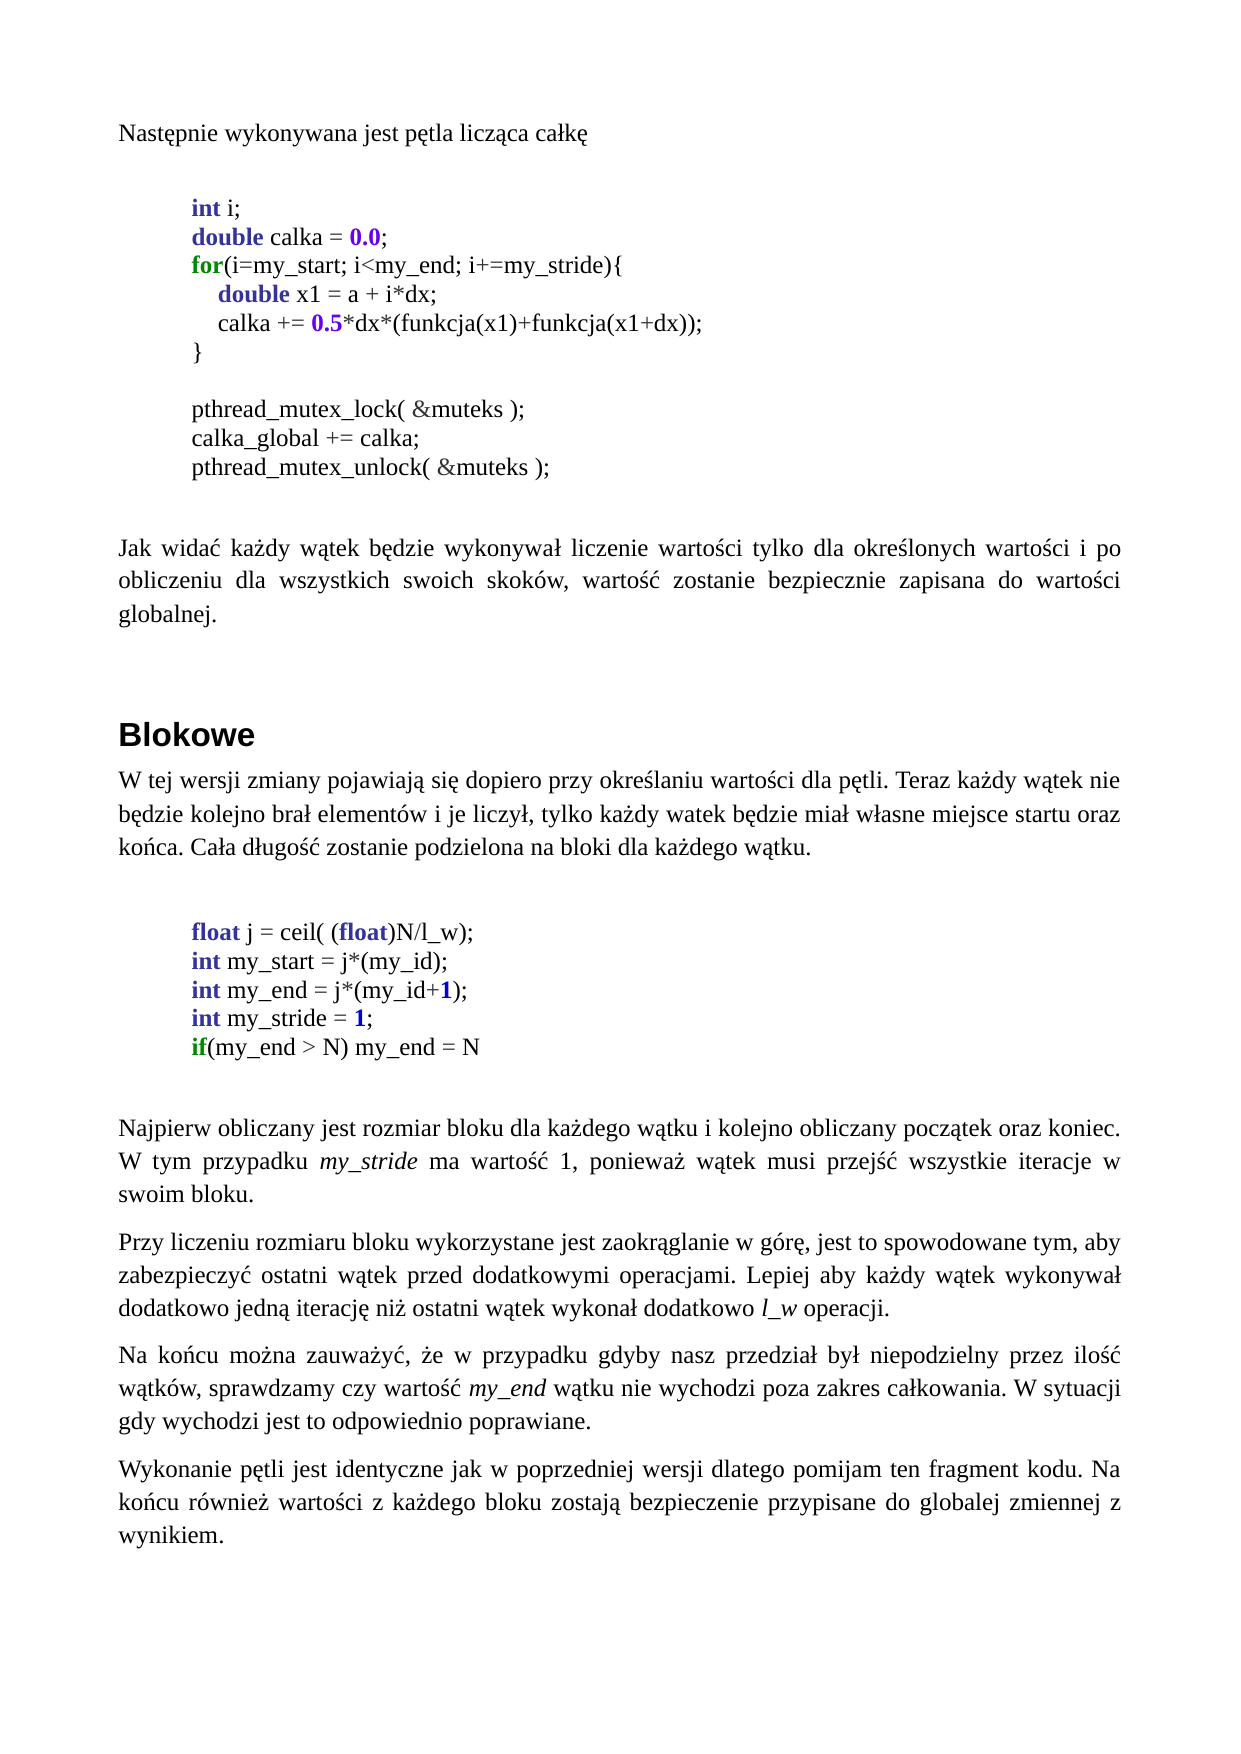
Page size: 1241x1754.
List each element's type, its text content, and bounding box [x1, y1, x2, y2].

text Przy liczeniu rozmiaru bloku wykorzystane jest zaokrąglanie w górę, jest to spowodowane tym, aby zabezpieczyć ostatni wątek przed dodatkowymi operacjami. Lepiej aby każdy wątek wykonywał dodatkowo jedną iterację niż ostatni wątek wykonał dodatkowo l_w operacji. [118, 1227, 1122, 1322]
subtitle Blokowe [118, 715, 1122, 753]
text Następnie wykonywana jest pętla licząca całkę [118, 118, 1122, 147]
text Wykonanie pętli jest identyczne jak w poprzedniej wersji dlatego pomijam ten fragment kodu. Na końcu również wartości z każdego bloku zostają bezpieczenie przypisane do globalej zmiennej z wynikiem. [118, 1454, 1122, 1549]
text Jak widać każdy wątek będzie wykonywał liczenie wartości tylko dla określonych wartości i po obliczeniu dla wszystkich swoich skoków, wartość zostanie bezpiecznie zapisana do wartości globalnej. [118, 533, 1122, 627]
text W tej wersji zmiany pojawiają się dopiero przy określaniu wartości dla pętli. Teraz każdy wątek nie będzie kolejno brał elementów i je liczył, tylko każdy watek będzie miał własne miejsce startu oraz końca. Cała długość zostanie podzielona na bloki dla każdego wątku. [118, 766, 1122, 860]
text Na końcu można zauważyć, że w przypadku gdyby nasz przedział był niepodzielny przez ilość wątków, sprawdzamy czy wartość my_end wątku nie wychodzi poza zakres całkowania. W sytuacji gdy wychodzi jest to odpowiednio poprawiane. [118, 1340, 1122, 1435]
text Najpierw obliczany jest rozmiar bloku dla każdego wątku i kolejno obliczany początek oraz koniec. W tym przypadku my_stride ma wartość 1, ponieważ wątek musi przejść wszystkie iteracje w swoim bloku. [118, 1113, 1122, 1208]
